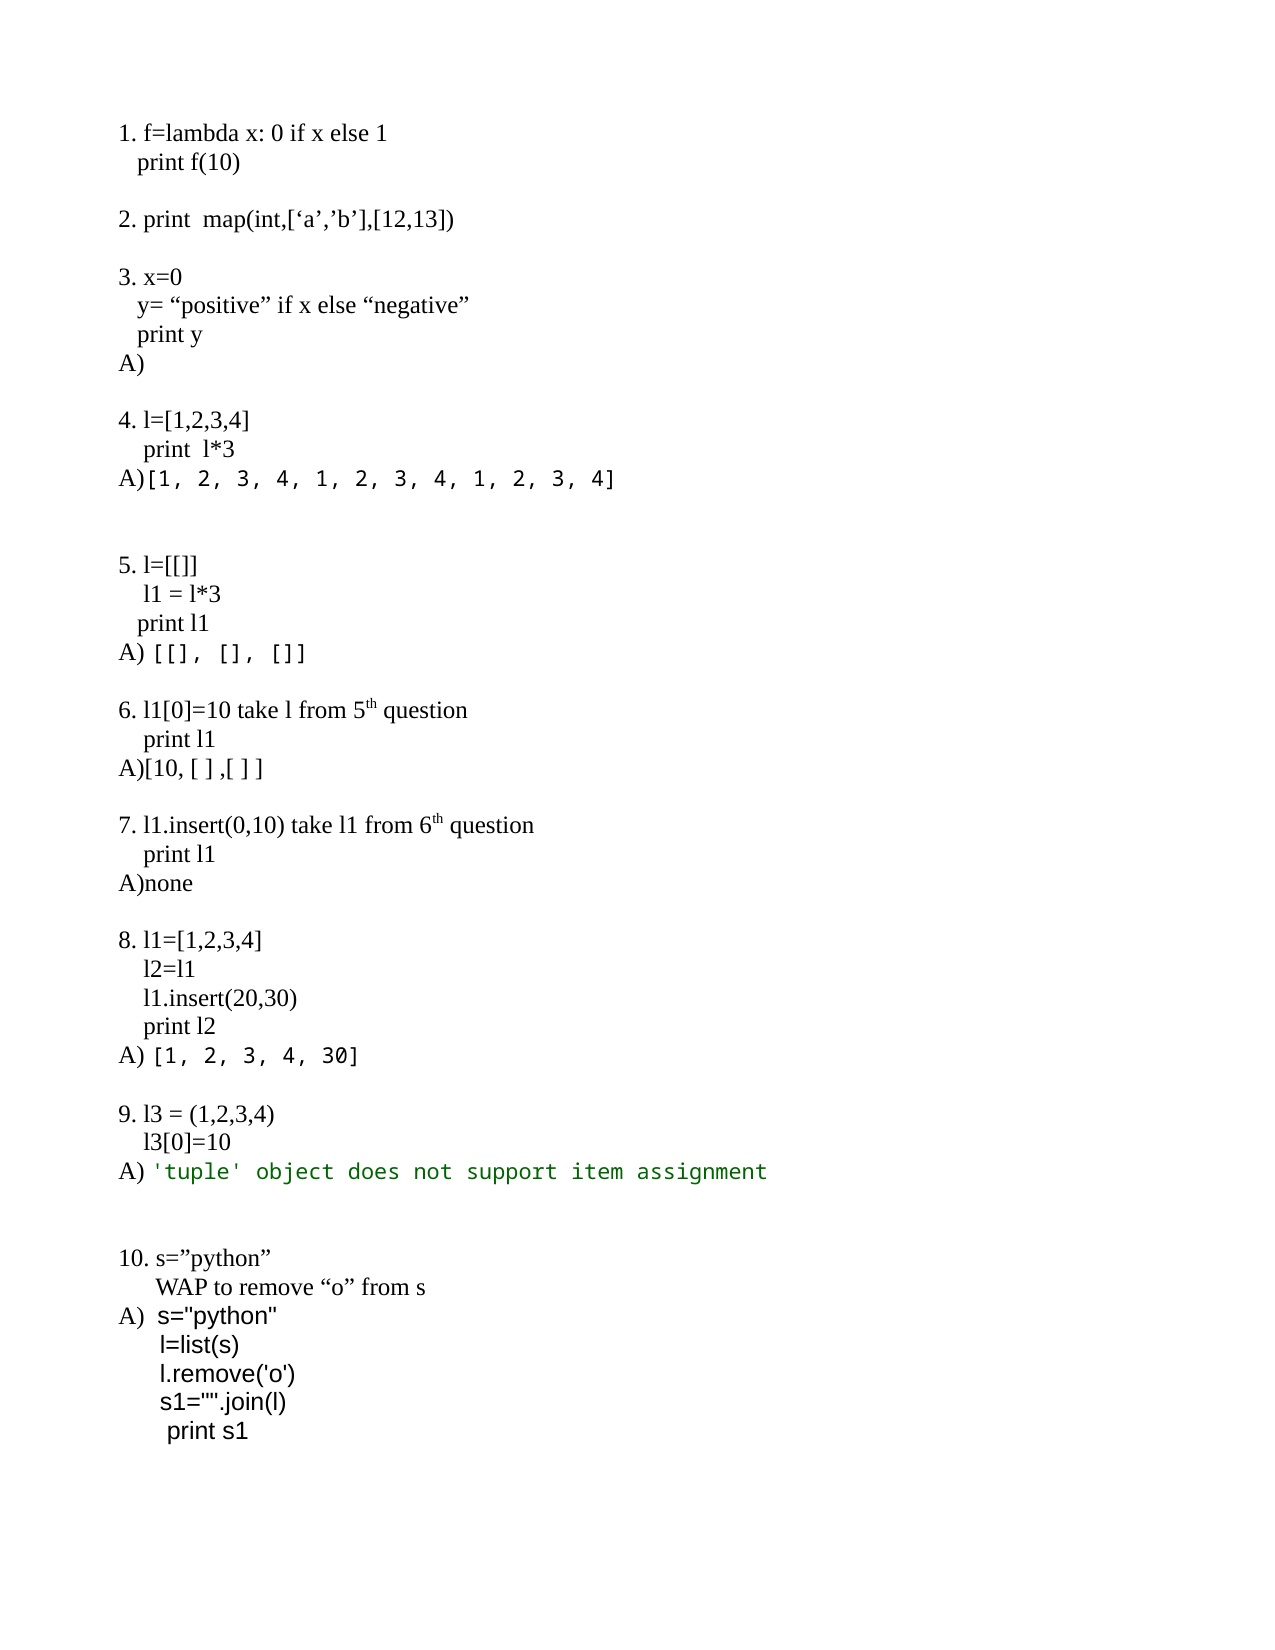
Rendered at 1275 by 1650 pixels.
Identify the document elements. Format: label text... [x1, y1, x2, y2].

text l=list(s) [118, 1330, 1157, 1359]
text A)[10, [ ] ,[ ] ] [118, 753, 1157, 781]
text l3[0]=10 [118, 1127, 1157, 1156]
text 4. l=[1,2,3,4] [118, 406, 1157, 434]
text print l*3 A)[1, 2, 3, 4, 1, 2, 3, 4, 1, 2, 3, 4] [118, 434, 1157, 493]
text print l2 [118, 1011, 1157, 1040]
text print y [118, 319, 1157, 348]
text print l1 [118, 724, 1157, 753]
text 2. print map(int,[‘a’,’b’],[12,13]) [118, 204, 1157, 233]
text print l1 [118, 839, 1157, 868]
text s1="".join(l) [118, 1387, 1157, 1416]
text 3. x=0 [118, 262, 1157, 291]
text A)none [118, 868, 1157, 896]
text A) s="python" [118, 1301, 1157, 1330]
text 6. l1[0]=10 take l from 5th question [118, 695, 1157, 724]
text A) [1, 2, 3, 4, 30] [118, 1040, 1157, 1070]
text 7. l1.insert(0,10) take l1 from 6th question [118, 810, 1157, 839]
text 9. l3 = (1,2,3,4) [118, 1099, 1157, 1127]
text A) 'tuple' object does not support item assignment [118, 1156, 1157, 1186]
text l.remove('o') [118, 1359, 1157, 1387]
text WAP to remove “o” from s [118, 1272, 1157, 1301]
text l2=l1 [118, 954, 1157, 983]
text A) [118, 348, 1157, 377]
text 10. s=”python” [118, 1243, 1157, 1272]
text print s1 [118, 1416, 1157, 1445]
text l1 = l*3 [118, 579, 1157, 608]
text 1. f=lambda x: 0 if x else 1 [118, 118, 1157, 147]
text 8. l1=[1,2,3,4] [118, 925, 1157, 954]
text l1.insert(20,30) [118, 983, 1157, 1011]
text y= “positive” if x else “negative” [118, 291, 1157, 319]
text print f(10) [118, 147, 1157, 176]
text print l1 [118, 608, 1157, 637]
text 5. l=[[]] [118, 550, 1157, 579]
text A) [[], [], []] [118, 637, 1157, 666]
